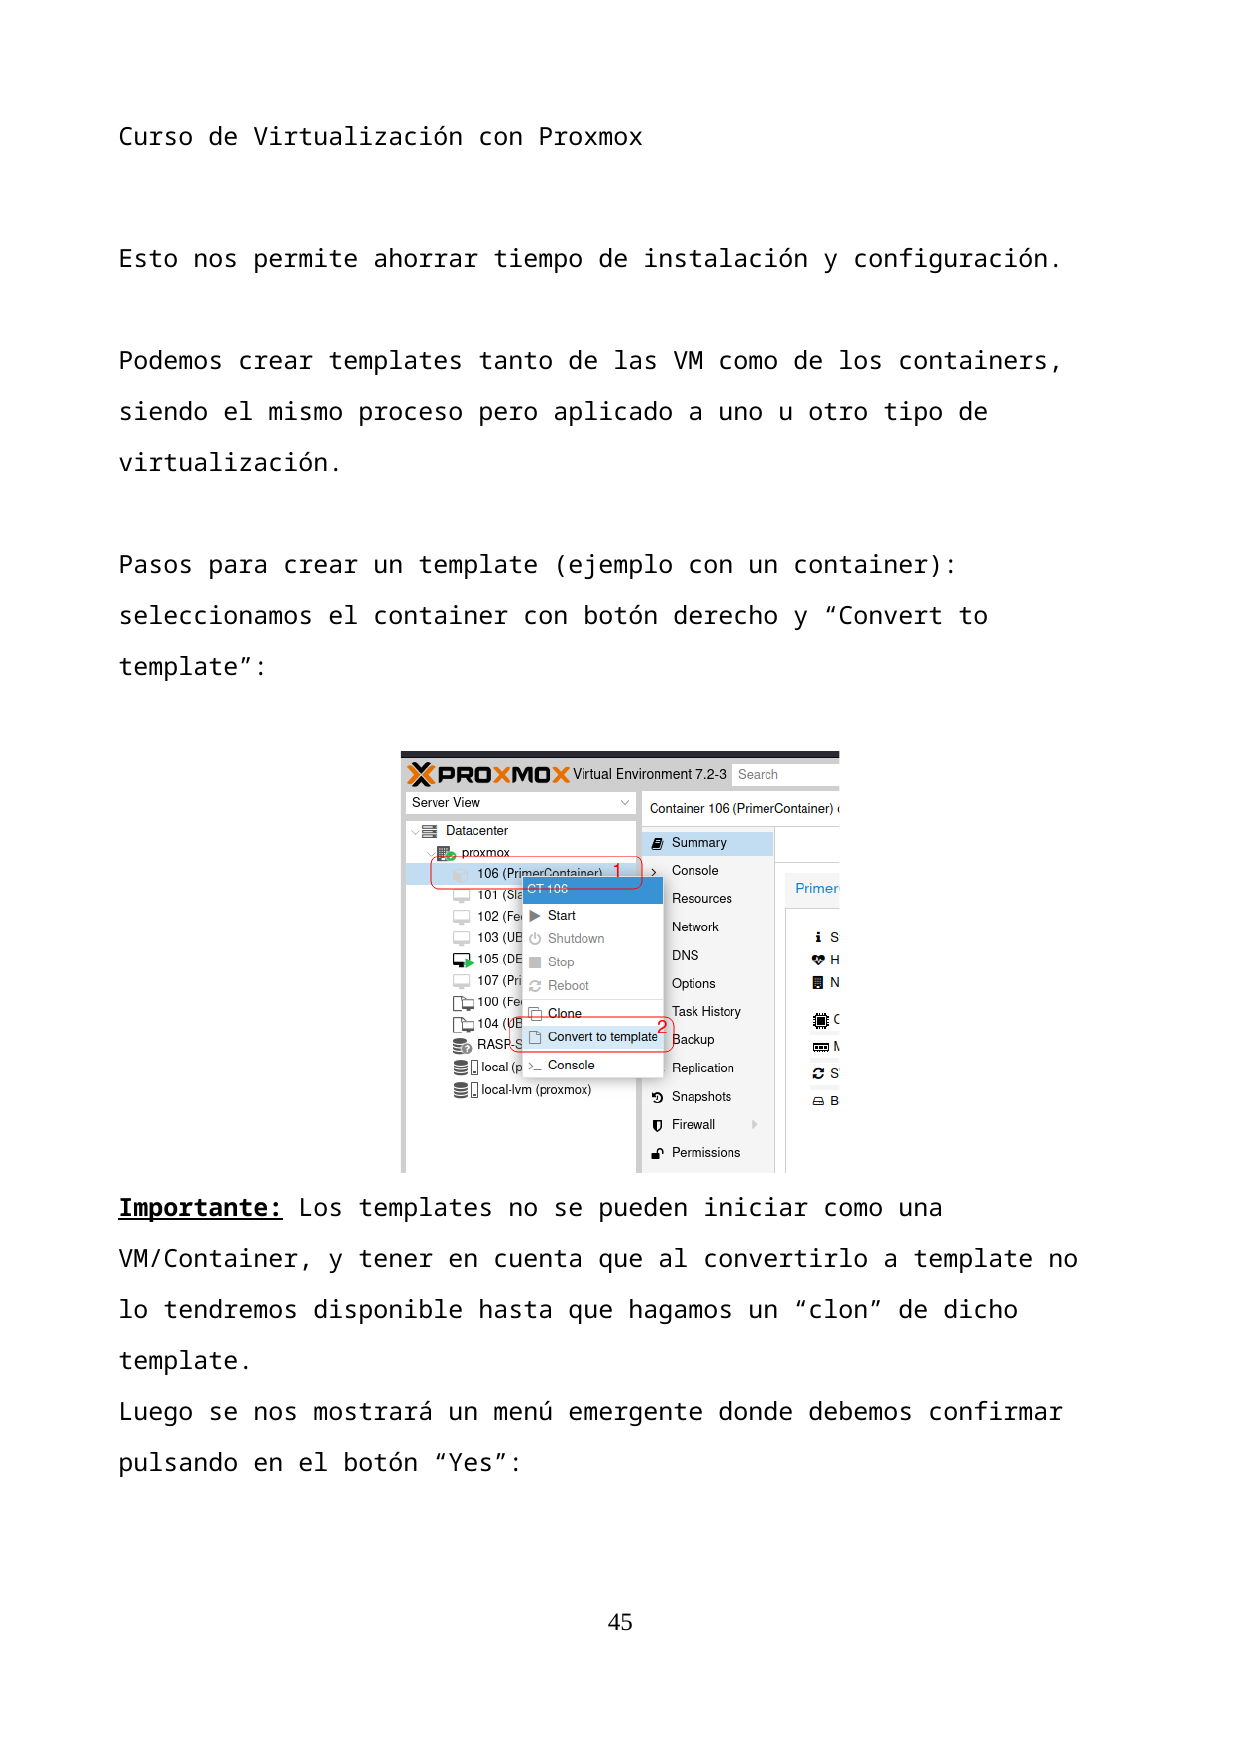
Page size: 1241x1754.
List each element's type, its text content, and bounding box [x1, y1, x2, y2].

text Esto nos permite ahorrar tiempo de instalación y configuración. [118, 241, 1122, 275]
text Importante: Los templates no se pueden iniciar como una VM/Container, y tener en cuenta que al convertirlo a template no lo tendremos disponible hasta que hagamos un “clon” de dicho template. [118, 1189, 1122, 1377]
text Podemos crear templates tanto de las VM como de los containers, siendo el mismo proceso pero aplicado a uno u otro tipo de virtualización. [118, 343, 1122, 479]
text Luego se nos mostrará un menú emergente donde debemos confirmar pulsando en el botón “Yes”: [118, 1394, 1122, 1479]
text Pasos para crear un template (ejemplo con un container): seleccionamos el container con botón derecho y “Convert to template”: [118, 547, 1122, 683]
picture [400, 751, 840, 1173]
